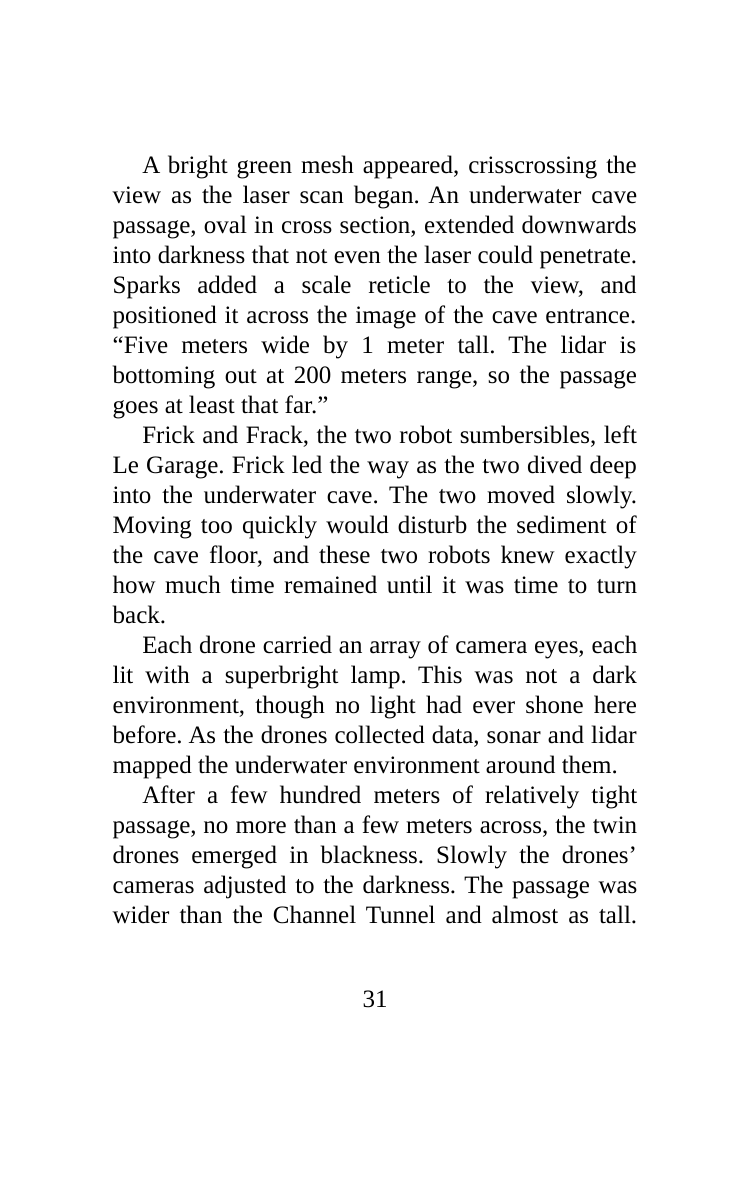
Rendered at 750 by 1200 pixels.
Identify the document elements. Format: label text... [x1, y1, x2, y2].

text Each drone carried an array of camera eyes, each lit with a superbright lamp. This was not a dark environment, though no light had ever shone here before. As the drones collected data, sonar and lidar mapped the underwater environment around them. [112, 630, 637, 780]
text Frick and Frack, the two robot sumbersibles, left Le Garage. Frick led the way as the two dived deep into the underwater cave. The two moved slowly. Moving too quickly would disturb the sediment of the cave floor, and these two robots knew exactly how much time remained until it was time to turn back. [112, 420, 637, 630]
text A bright green mesh appeared, crisscrossing the view as the laser scan began. An underwater cave passage, oval in cross section, extended downwards into darkness that not even the laser could penetrate. Sparks added a scale reticle to the view, and positioned it across the image of the cave entrance. “Five meters wide by 1 meter tall. The lidar is bottoming out at 200 meters range, so the passage goes at least that far.” [112, 150, 637, 420]
text After a few hundred meters of relatively tight passage, no more than a few meters across, the twin drones emerged in blackness. Slowly the drones’ cameras adjusted to the darkness. The passage was wider than the Channel Tunnel and almost as tall. [112, 780, 637, 930]
